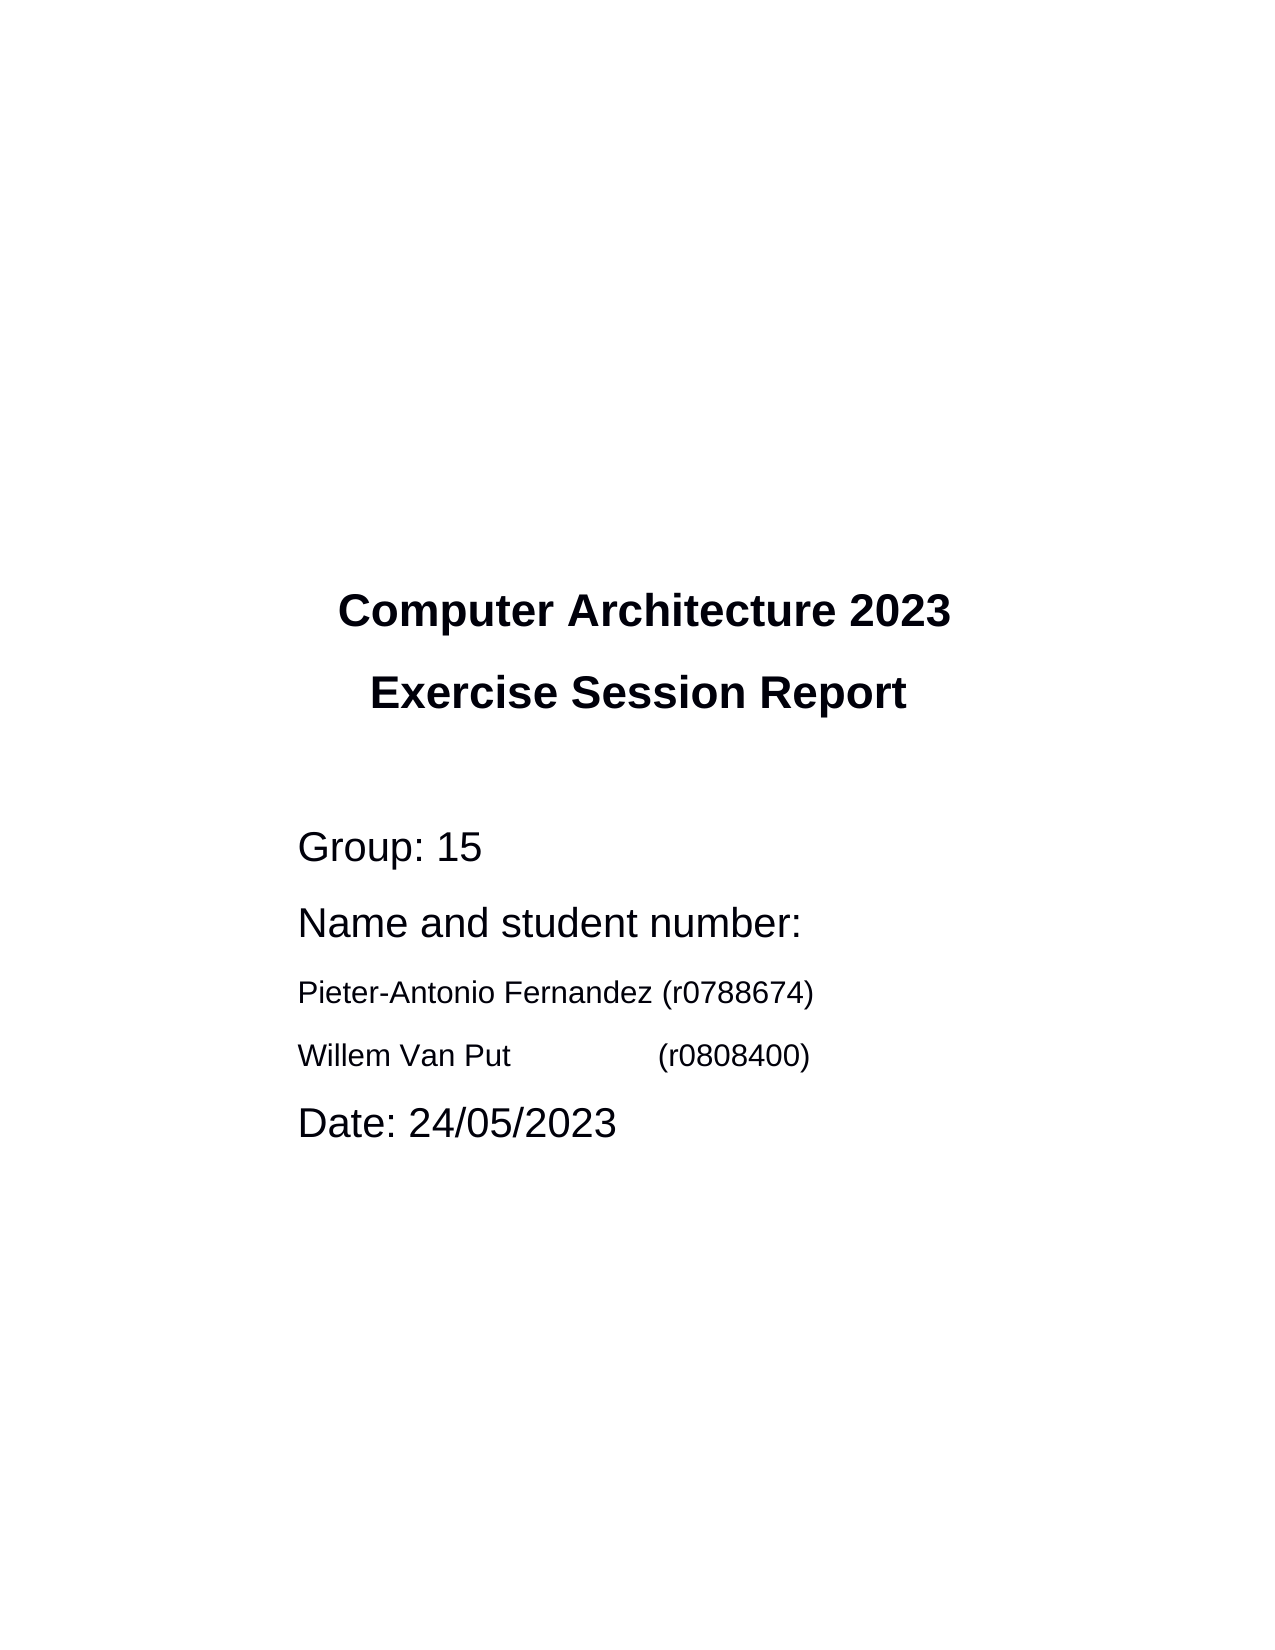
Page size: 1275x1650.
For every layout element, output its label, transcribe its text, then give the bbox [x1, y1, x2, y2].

text Date: 24/05/2023 [297, 1099, 1156, 1147]
text Exercise Session Report [120, 665, 1156, 718]
text Willem Van Put (r0808400) [297, 1037, 1156, 1072]
text Pieter-Antonio Fernandez (r0788674) [297, 974, 1156, 1010]
text Group: 15 [297, 823, 1156, 871]
text Computer Architecture 2023 [120, 584, 1156, 637]
text Name and student number: [297, 898, 1156, 946]
